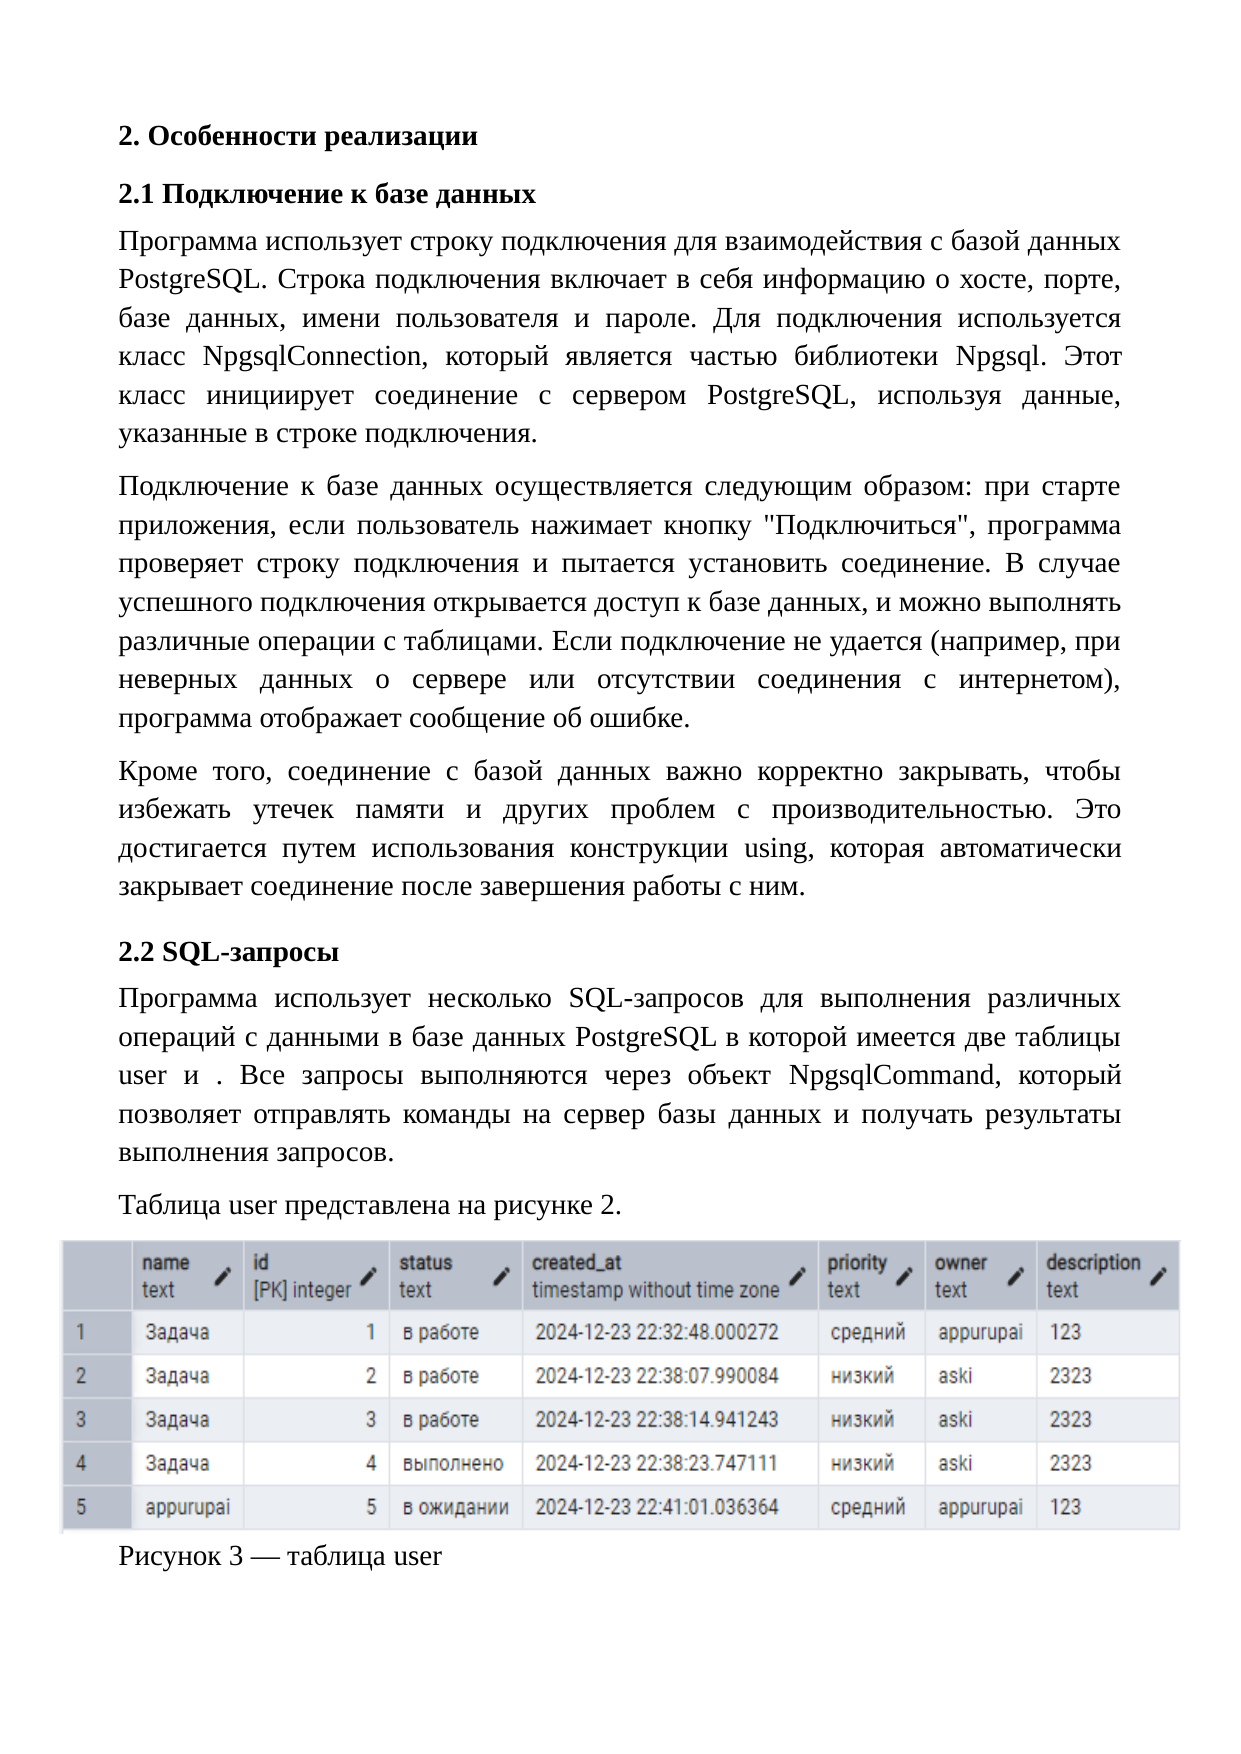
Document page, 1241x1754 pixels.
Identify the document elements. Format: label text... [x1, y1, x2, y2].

subtitle 2. Особенности реализации [118, 118, 1122, 152]
text Программа использует строку подключения для взаимодействия с базой данных PostgreSQL. Строка подключения включает в себя информацию о хосте, порте, базе данных, имени пользователя и пароле. Для подключения используется класс NpgsqlConnection, который является частью библиотеки Npgsql. Этот класс инициирует соединение с сервером PostgreSQL, используя данные, указанные в строке подключения. [118, 223, 1122, 449]
text Программа использует несколько SQL-запросов для выполнения различных операций с данными в базе данных PostgreSQL в которой имеется две таблицы user и . Все запросы выполняются через объект NpgsqlCommand, который позволяет отправлять команды на сервер базы данных и получать результаты выполнения запросов. [118, 980, 1122, 1168]
subtitle 2.1 Подключение к базе данных [118, 177, 1122, 210]
picture [59, 1240, 1182, 1534]
text Подключение к базе данных осуществляется следующим образом: при старте приложения, если пользователь нажимает кнопку "Подключиться", программа проверяет строку подключения и пытается установить соединение. В случае успешного подключения открывается доступ к базе данных, и можно выполнять различные операции с таблицами. Если подключение не удается (например, при неверных данных о сервере или отсутствии соединения с интернетом), программа отображает сообщение об ошибке. [118, 468, 1122, 733]
subtitle 2.2 SQL-запросы [118, 934, 1122, 968]
text Рисунок 3 — таблица user [118, 1534, 1122, 1572]
text Кроме того, соединение с базой данных важно корректно закрывать, чтобы избежать утечек памяти и других проблем с производительностью. Это достигается путем использования конструкции using, которая автоматически закрывает соединение после завершения работы с ним. [118, 753, 1122, 902]
text Таблица user представлена на рисунке 2. [118, 1187, 1122, 1221]
